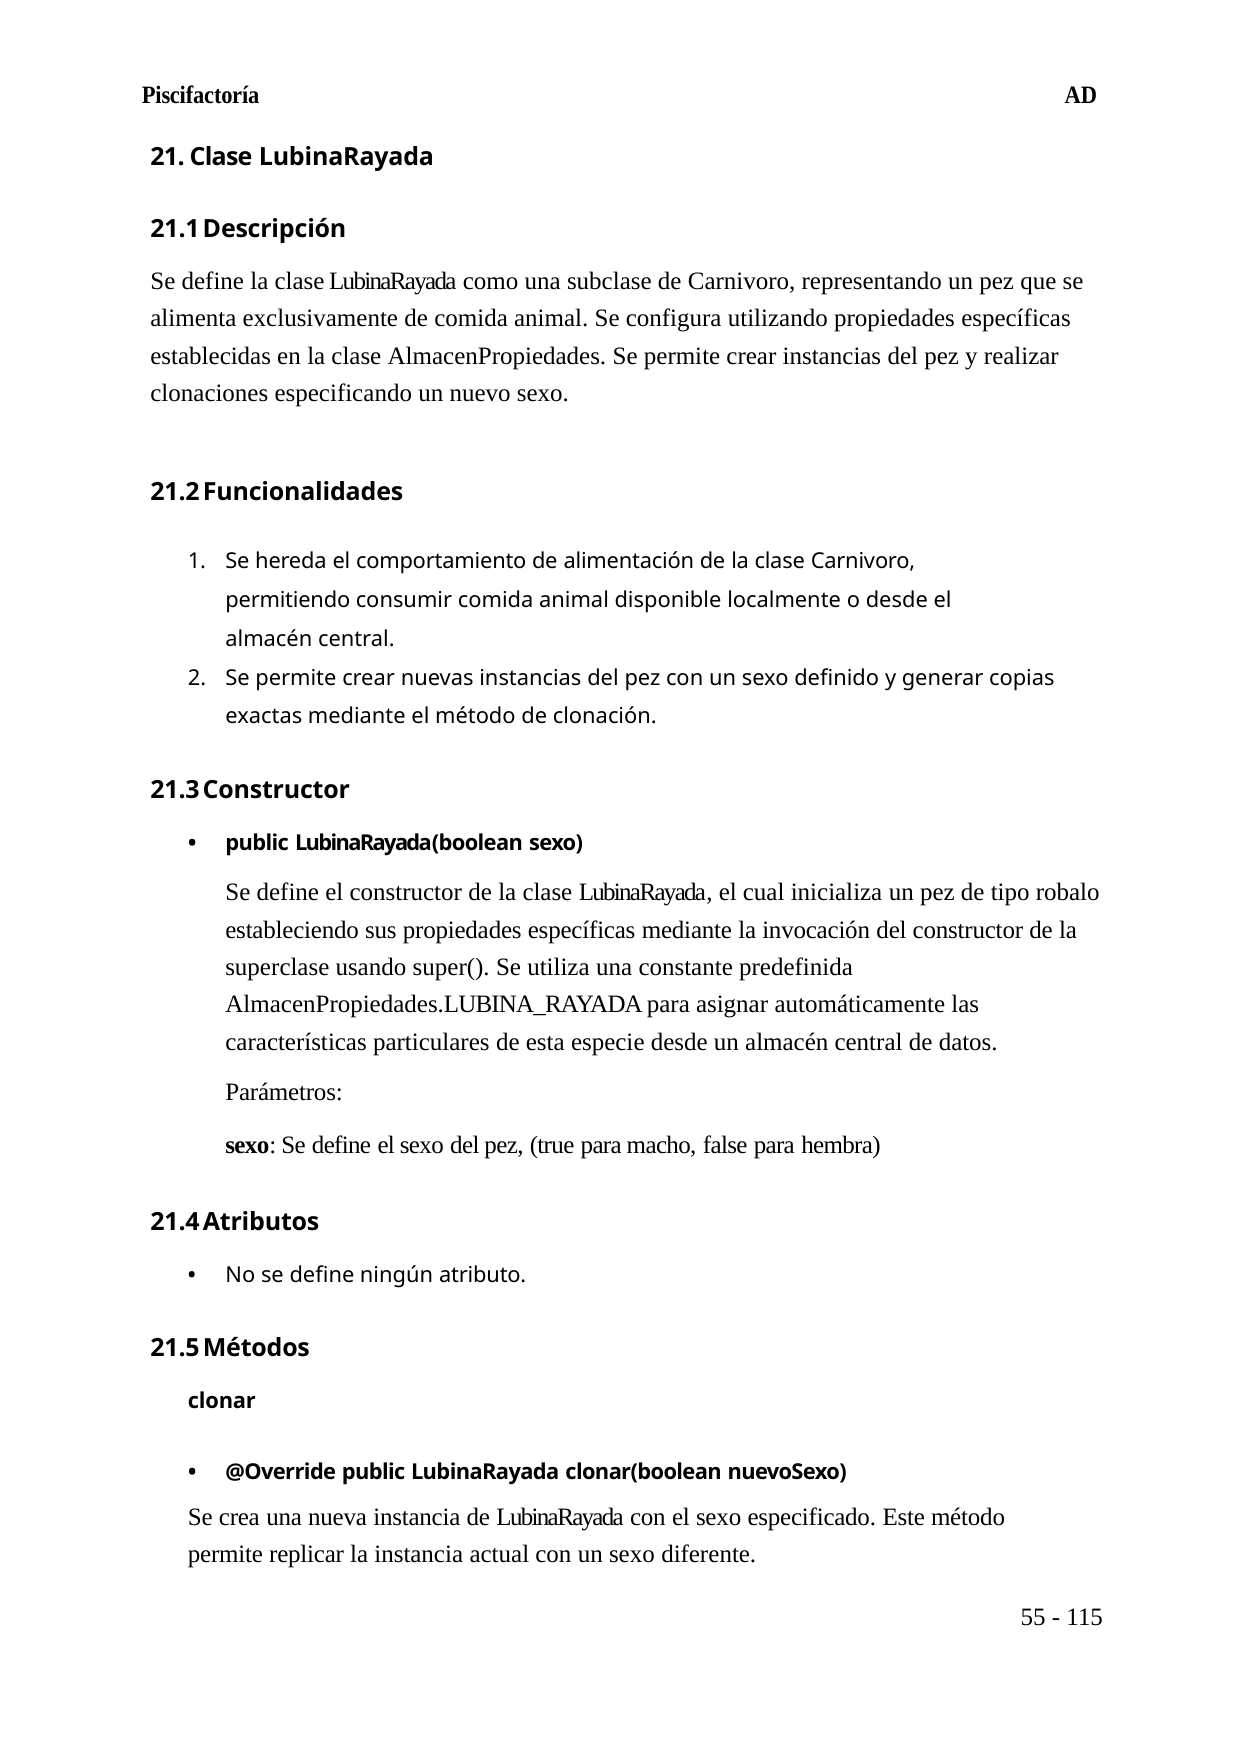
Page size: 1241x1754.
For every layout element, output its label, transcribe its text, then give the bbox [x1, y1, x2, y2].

list No se define ningún atributo. [188, 1259, 1103, 1289]
subtitle public LubinaRayada(boolean sexo) [188, 827, 1103, 857]
subtitle Clase LubinaRayada [150, 139, 1103, 173]
subtitle Funcionalidades [150, 474, 1103, 508]
text Se define la clase LubinaRayada como una subclase de Carnivoro, representando un pez que se alimenta exclusivamente de comida animal. Se configura utilizando propiedades específicas establecidas en la clase AlmacenPropiedades. Se permite crear instancias del pez y realizar clonaciones especificando un nuevo sexo. [150, 266, 1089, 407]
subtitle Constructor [150, 772, 1103, 806]
list @Override public LubinaRayada clonar(boolean nuevoSexo) [188, 1456, 1103, 1485]
text Se crea una nueva instancia de LubinaRayada con el sexo especificado. Este método permite replicar la instancia actual con un sexo diferente. [188, 1502, 1086, 1568]
list Se permite crear nuevas instancias del pez con un sexo definido y generar copias exactas mediante el método de clonación. [188, 661, 1079, 730]
list Se hereda el comportamiento de alimentación de la clase Carnivoro, permitiendo consumir comida animal disponible localmente o desde el almacén central. [188, 545, 1005, 652]
subtitle Atributos [150, 1204, 1103, 1238]
text Parámetros: [225, 1077, 1103, 1105]
text sexo: Se define el sexo del pez, (true para macho, false para hembra) [225, 1130, 1103, 1159]
subtitle clonar [188, 1385, 1103, 1415]
text Se define el constructor de la clase LubinaRayada, el cual inicializa un pez de tipo robalo estableciendo sus propiedades específicas mediante la invocación del constructor de la superclase usando super(). Se utiliza una constante predefinida AlmacenPropiedades.LUBINA_RAYADA para asignar automáticamente las características particulares de esta especie desde un almacén central de datos. [225, 877, 1103, 1055]
subtitle Descripción [150, 211, 1103, 245]
subtitle Métodos [150, 1330, 1103, 1364]
